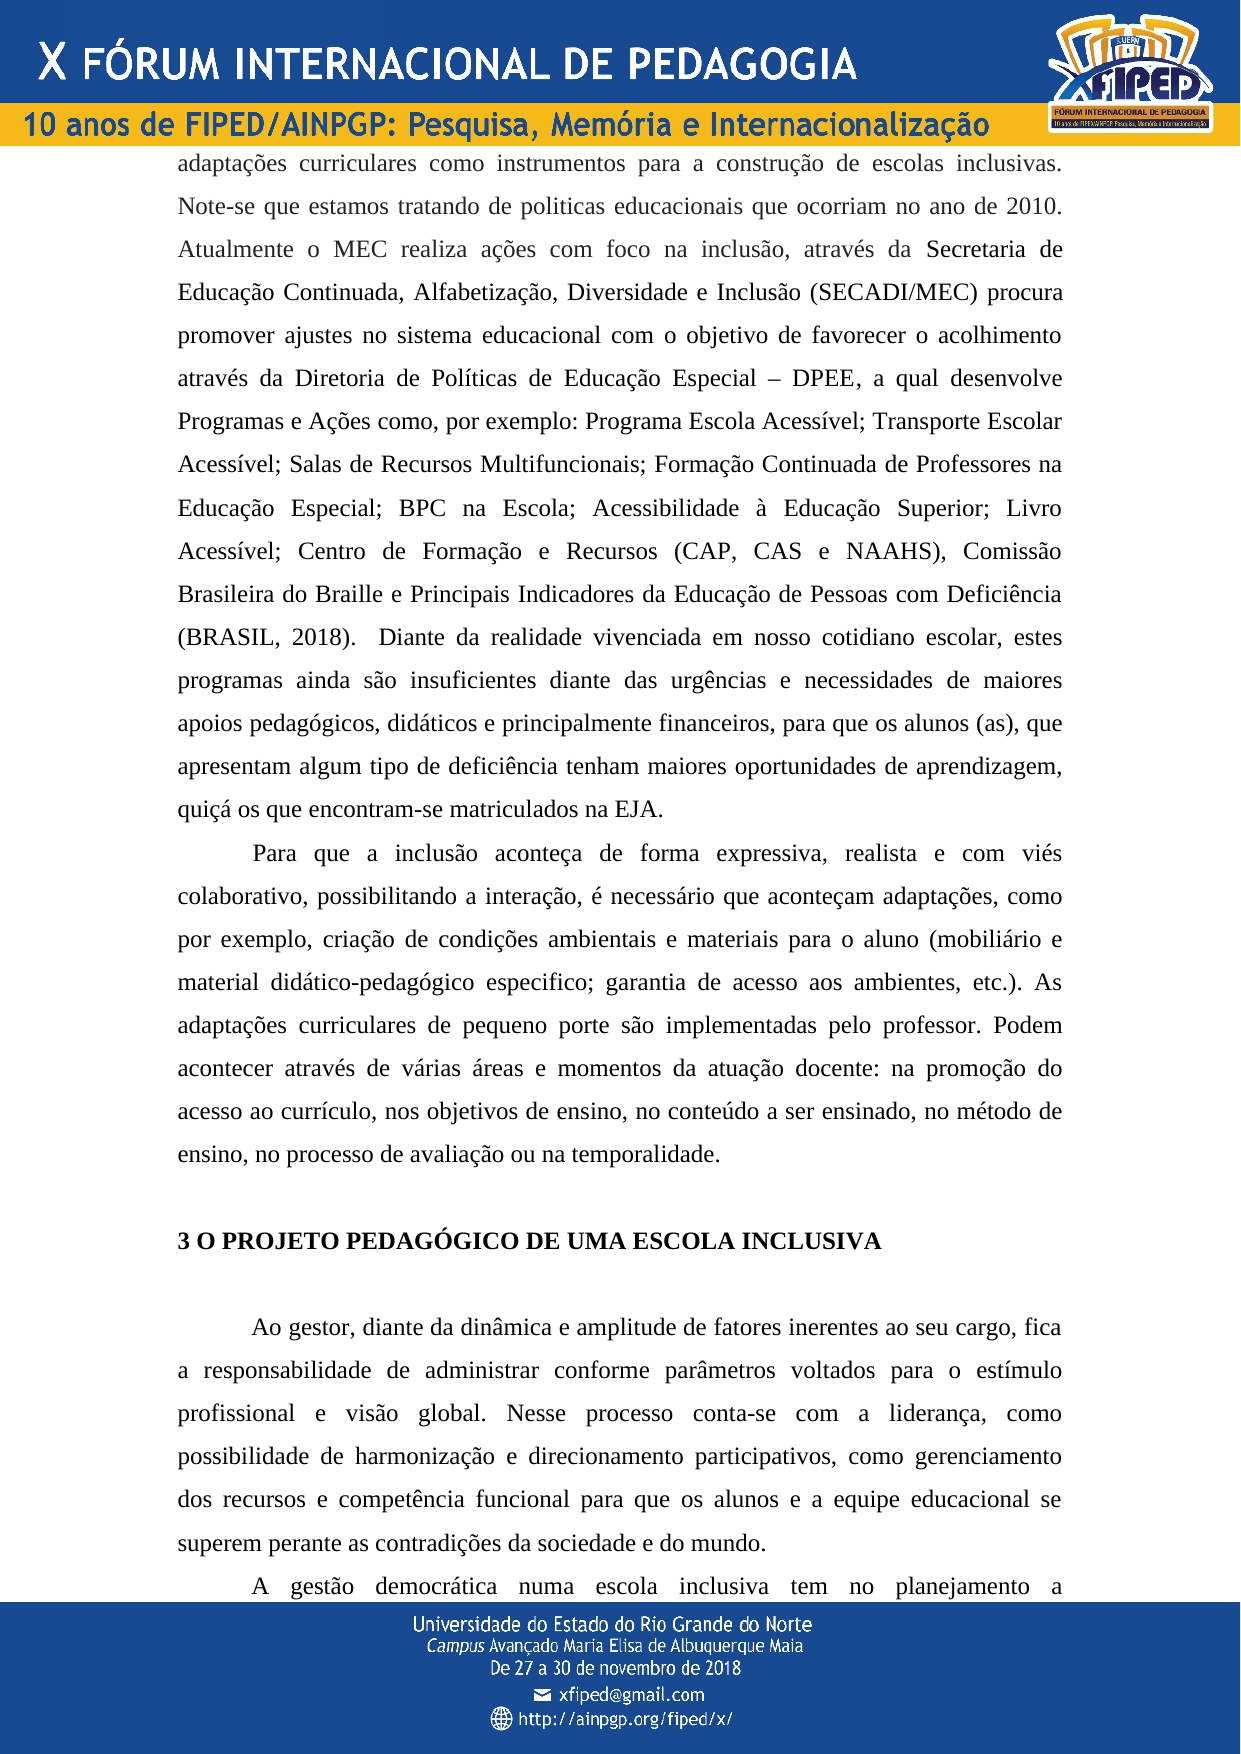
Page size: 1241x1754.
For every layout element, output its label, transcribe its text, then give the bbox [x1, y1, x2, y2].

text Ao gestor, diante da dinâmica e amplitude de fatores inerentes ao seu cargo, fica a responsabilidade de administrar conforme parâmetros voltados para o estímulo profissional e visão global. Nesse processo conta-se com a liderança, como possibilidade de harmonização e direcionamento participativos, como gerenciamento dos recursos e competência funcional para que os alunos e a equipe educacional se superem perante as contradições da sociedade e do mundo. [177, 1312, 1063, 1556]
text adaptações curriculares como instrumentos para a construção de escolas inclusivas. Note-se que estamos tratando de politicas educacionais que ocorriam no ano de 2010. Atualmente o MEC realiza ações com foco na inclusão, através da Secretaria de Educação Continuada, Alfabetização, Diversidade e Inclusão (SECADI/MEC) procura promover ajustes no sistema educacional com o objetivo de favorecer o acolhimento através da Diretoria de Políticas de Educação Especial – DPEE, a qual desenvolve Programas e Ações como, por exemplo: Programa Escola Acessível; Transporte Escolar Acessível; Salas de Recursos Multifuncionais; Formação Continuada de Professores na Educação Especial; BPC na Escola; Acessibilidade à Educação Superior; Livro Acessível; Centro de Formação e Recursos (CAP, CAS e NAAHS), Comissão Brasileira do Braille e Principais Indicadores da Educação de Pessoas com Deficiência (BRASIL, 2018). Diante da realidade vivenciada em nosso cotidiano escolar, estes programas ainda são insuficientes diante das urgências e necessidades de maiores apoios pedagógicos, didáticos e principalmente financeiros, para que os alunos (as), que apresentam algum tipo de deficiência tenham maiores oportunidades de aprendizagem, quiçá os que encontram-se matriculados na EJA. [177, 148, 1063, 823]
text Para que a inclusão aconteça de forma expressiva, realista e com viés colaborativo, possibilitando a interação, é necessário que aconteçam adaptações, como por exemplo, criação de condições ambientais e materiais para o aluno (mobiliário e material didático-pedagógico especifico; garantia de acesso aos ambientes, etc.). As adaptações curriculares de pequeno porte são implementadas pelo professor. Podem acontecer através de várias áreas e momentos da atuação docente: na promoção do acesso ao currículo, nos objetivos de ensino, no conteúdo a ser ensinado, no método de ensino, no processo de avaliação ou na temporalidade. [177, 838, 1063, 1168]
text A gestão democrática numa escola inclusiva tem no planejamento a [177, 1571, 1063, 1599]
text 3 O PROJETO PEDAGÓGICO DE UMA ESCOLA INCLUSIVA [177, 1226, 1063, 1254]
